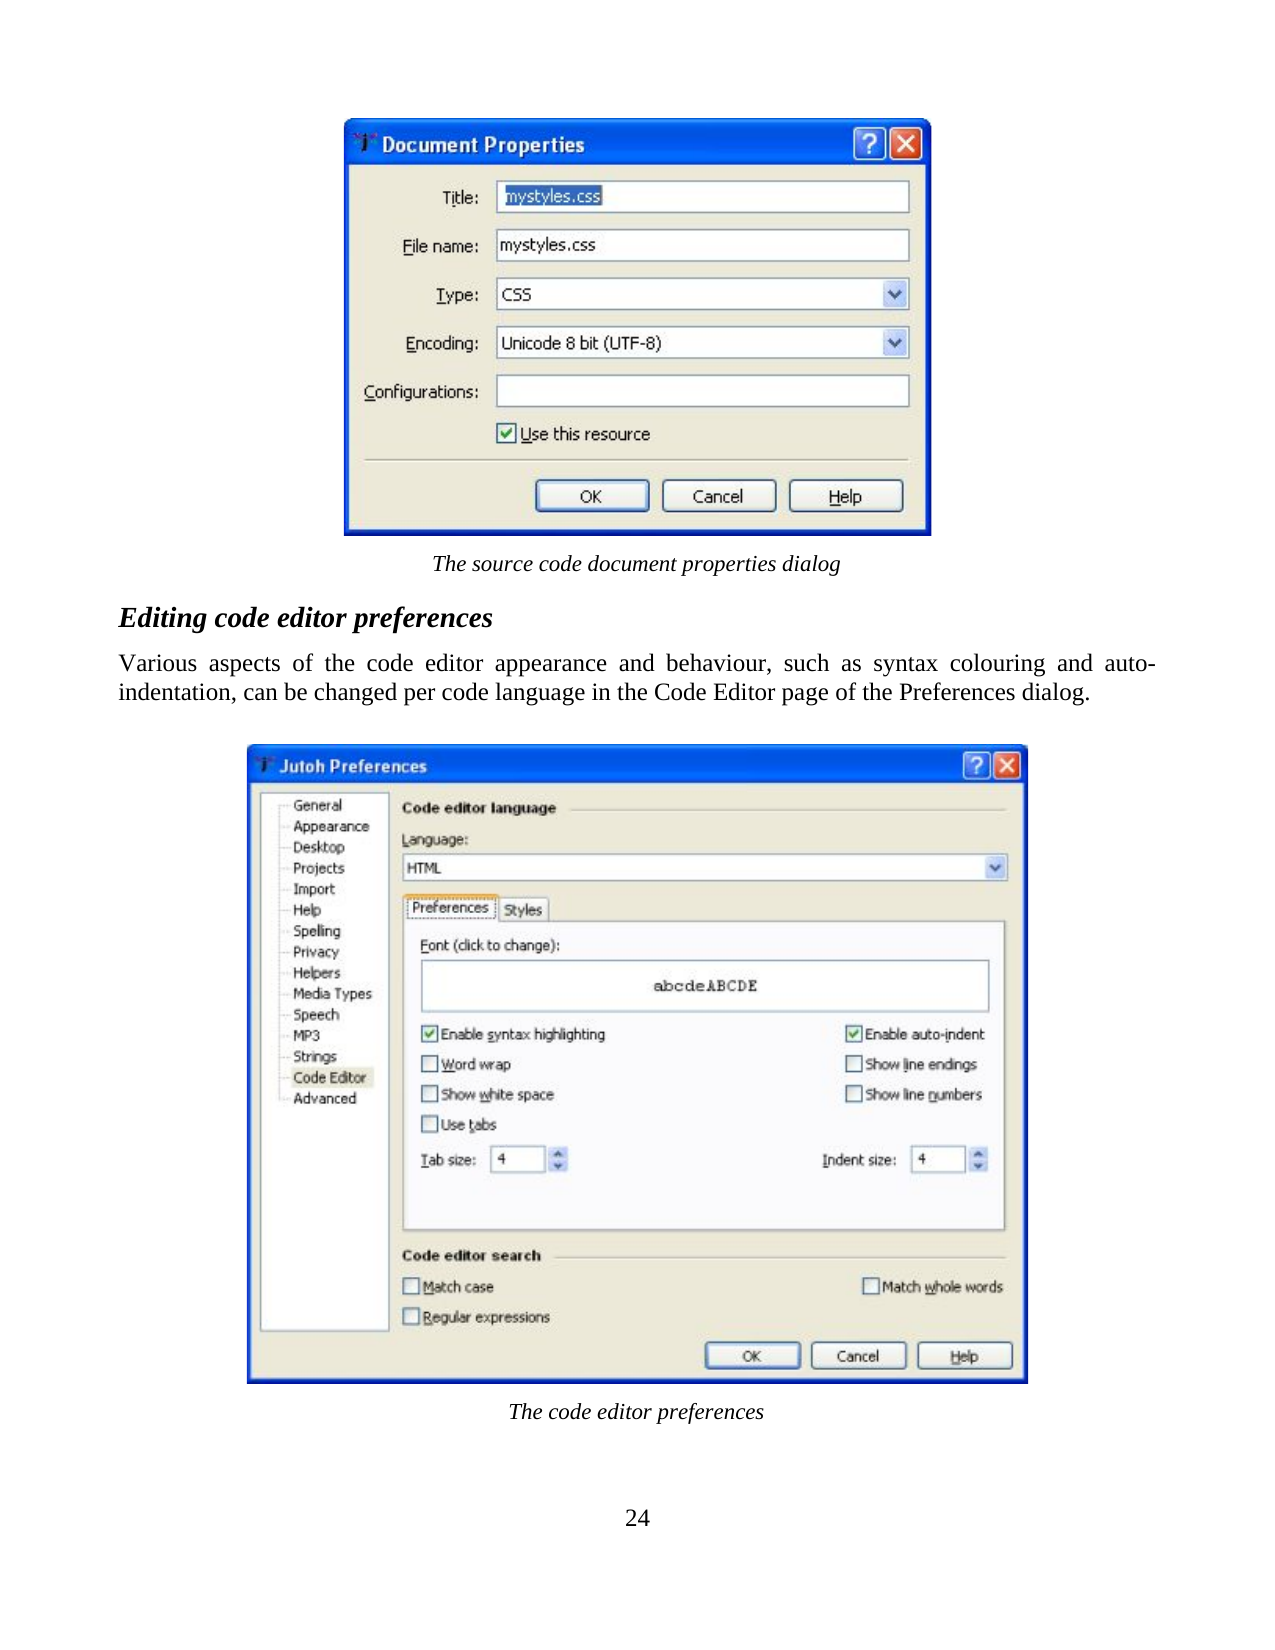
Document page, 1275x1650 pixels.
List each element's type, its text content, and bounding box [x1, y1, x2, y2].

picture [343, 118, 932, 536]
text Various aspects of the code editor appearance and behaviour, such as syntax colouring and auto-indentation, can be changed per code language in the Code Editor page of the Preferences dialog. [118, 648, 1157, 706]
text The code editor preferences [118, 1398, 1157, 1424]
picture [246, 744, 1029, 1384]
subtitle Editing code editor preferences [118, 600, 1157, 634]
text The source code document properties dialog [118, 550, 1157, 576]
